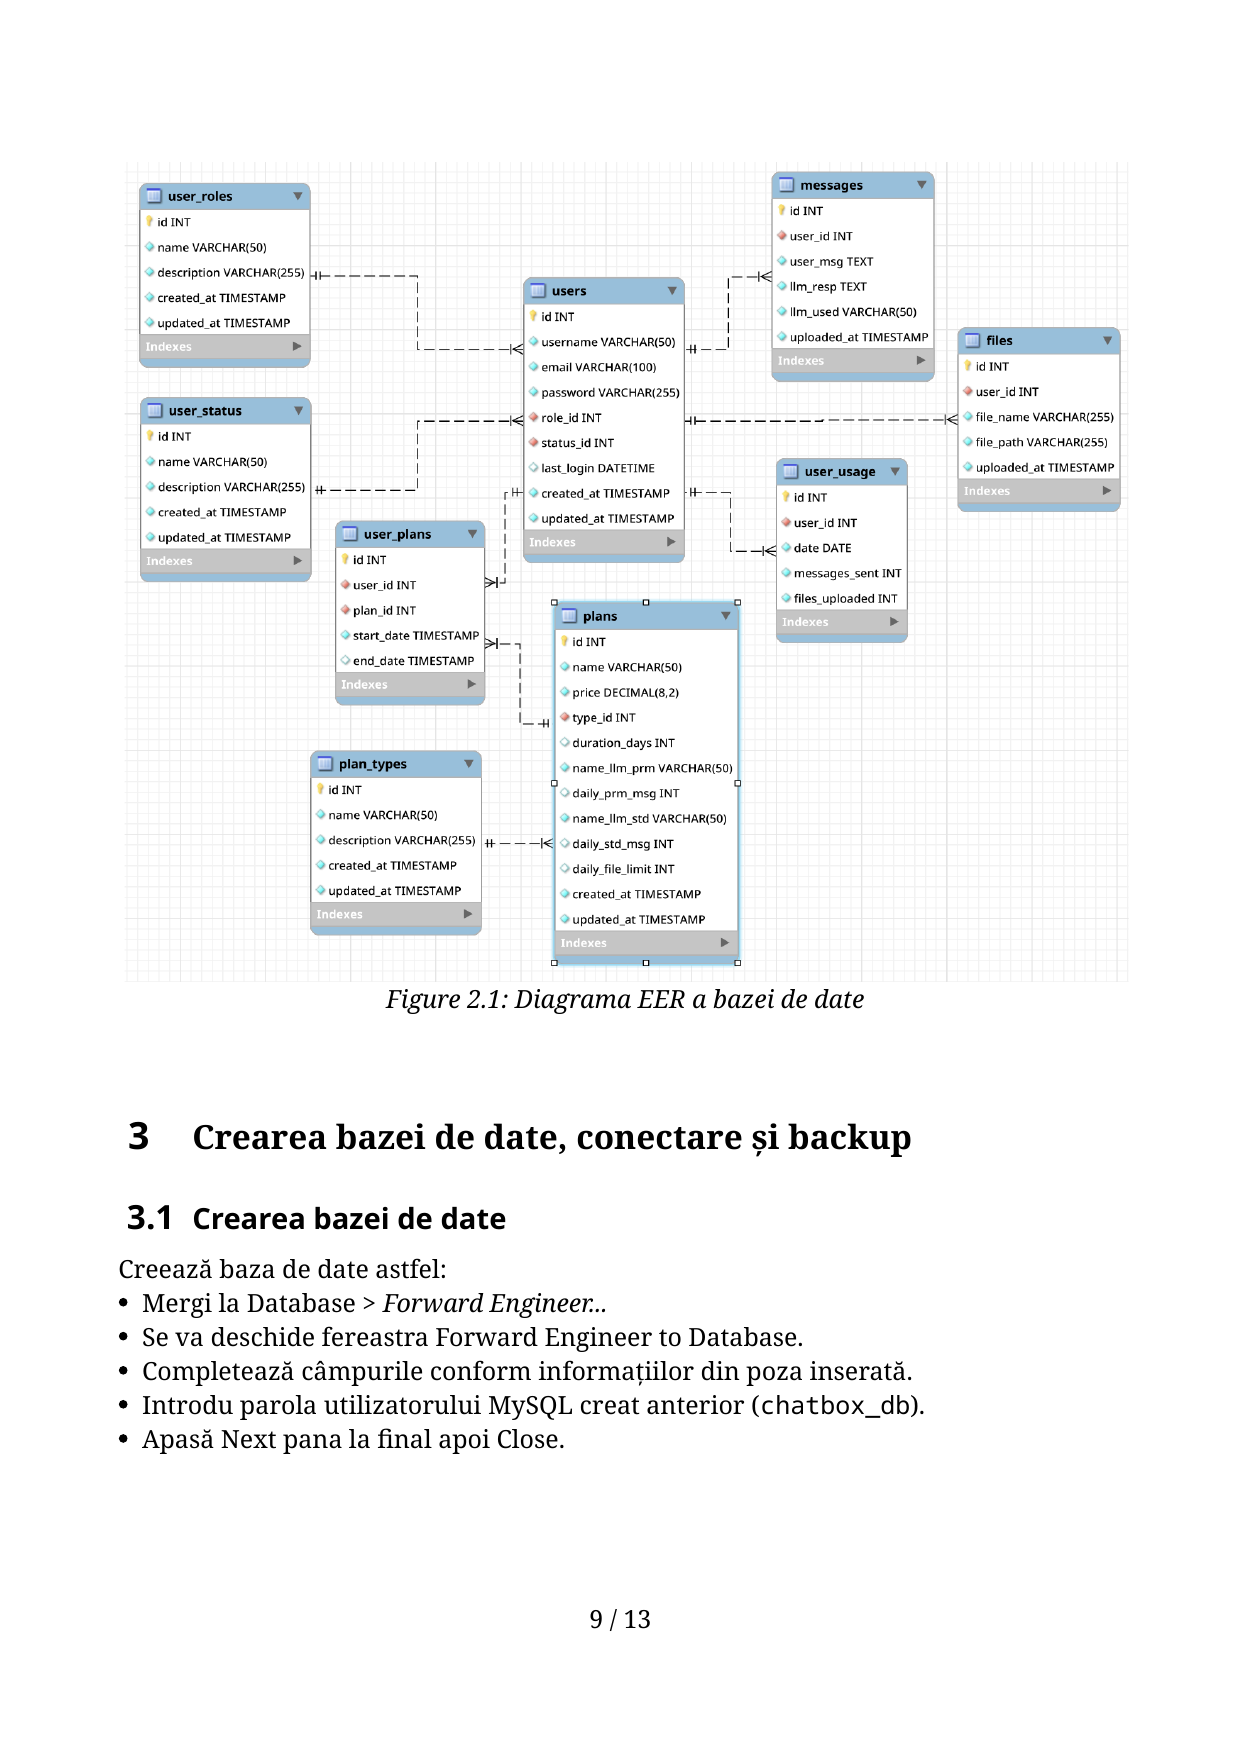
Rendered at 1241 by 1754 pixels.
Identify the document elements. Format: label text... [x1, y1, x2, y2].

subtitle Crearea bazei de date, conectare și backup [118, 1109, 1122, 1160]
picture [124, 162, 1129, 982]
subtitle Crearea bazei de date [118, 1194, 1122, 1239]
text Creează baza de date astfel: [118, 1252, 1122, 1286]
text Figure 2.1: Diagrama EER a bazei de date [124, 982, 1128, 1016]
list Apasă Next pana la final apoi Close. [118, 1422, 1122, 1456]
list Mergi la Database > Forward Engineer... [118, 1286, 1122, 1320]
list Introdu parola utilizatorului MySQL creat anterior (chatbox_db). [118, 1388, 1122, 1422]
list Completează câmpurile conform informațiilor din poza inserată. [118, 1354, 1122, 1388]
list Se va deschide fereastra Forward Engineer to Database. [118, 1320, 1122, 1354]
